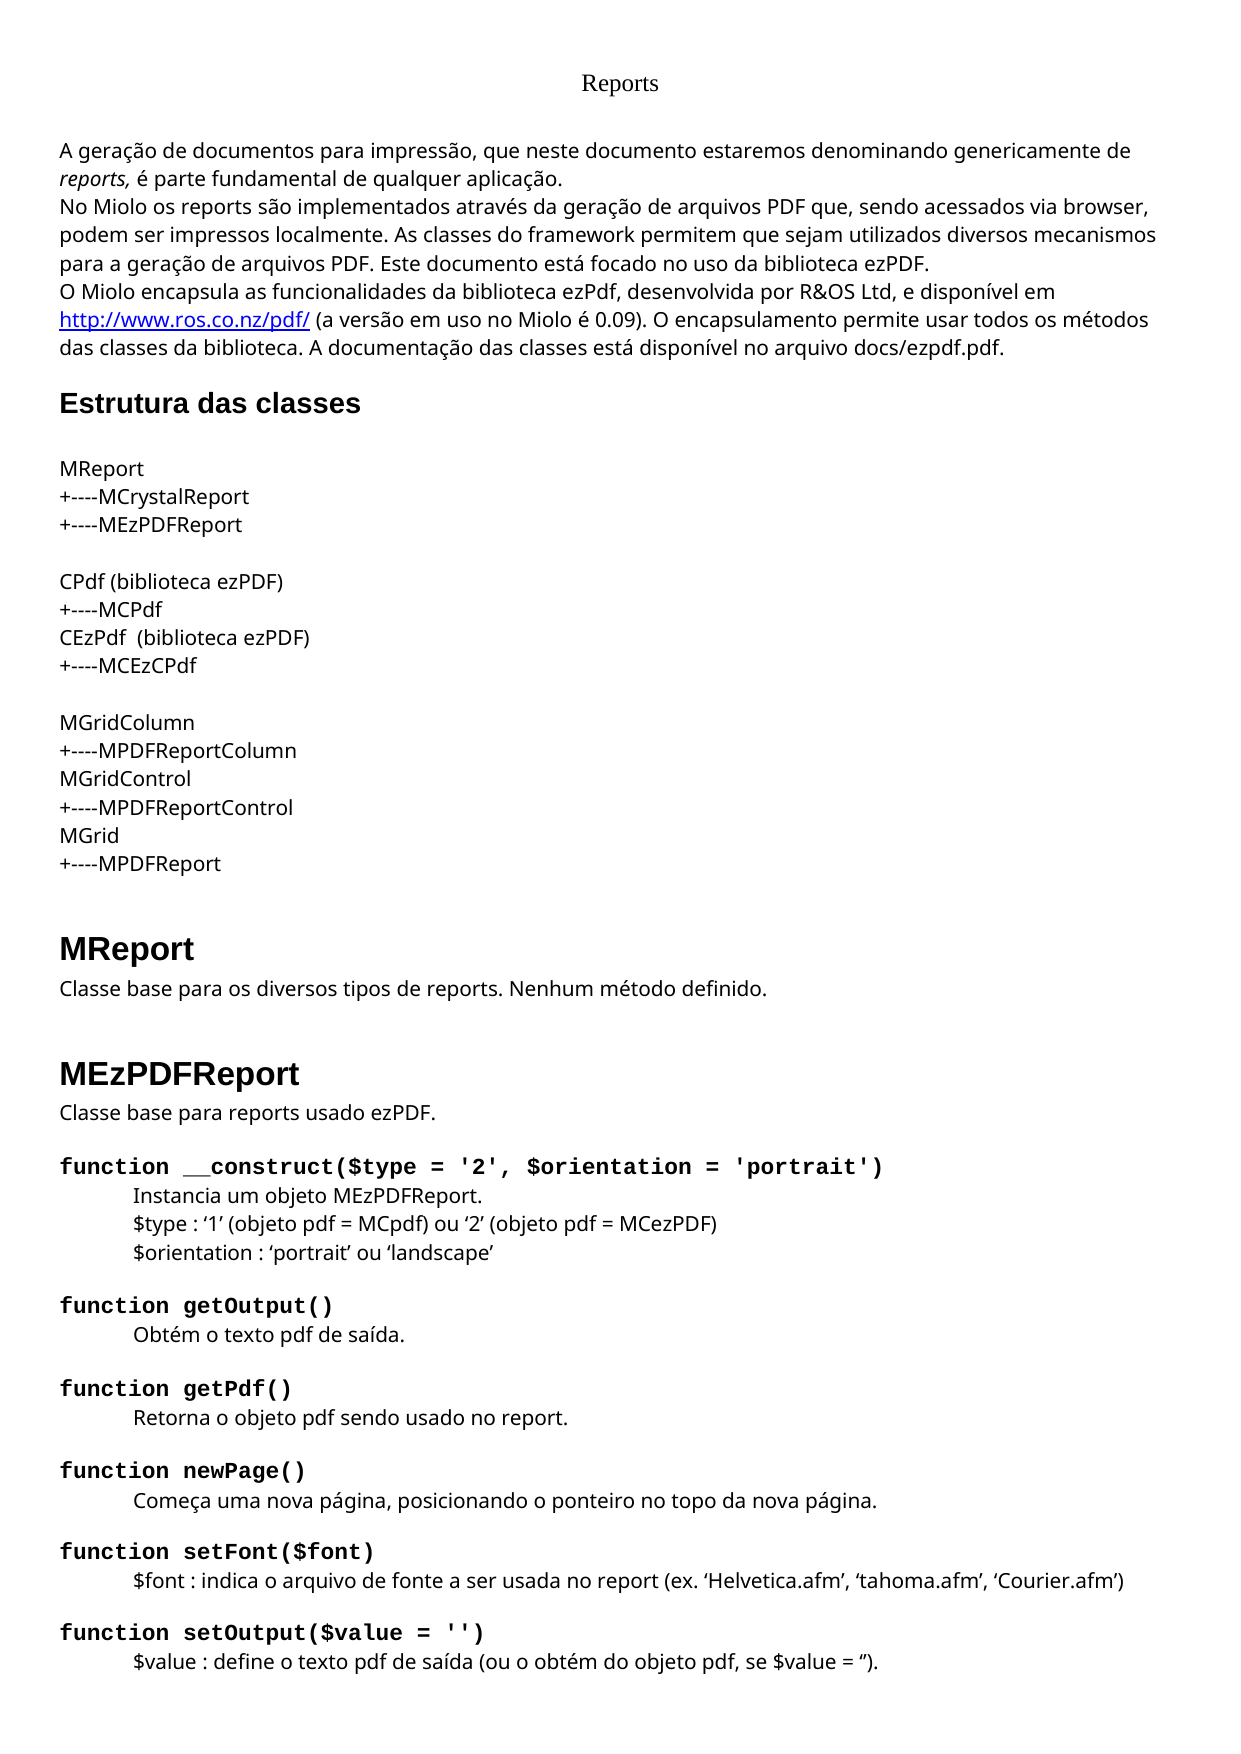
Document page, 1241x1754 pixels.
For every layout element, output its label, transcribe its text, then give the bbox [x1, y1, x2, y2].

text +----MPDFReportControl [59, 793, 1181, 821]
text +----MCPdf [59, 595, 1181, 623]
text O Miolo encapsula as funcionalidades da biblioteca ezPdf, desenvolvida por R&OS Ltd, e disponível em http://www.ros.co.nz/pdf/ (a versão em uso no Miolo é 0.09). O encapsulamento permite usar todos os métodos das classes da biblioteca. A documentação das classes está disponível no arquivo docs/ezpdf.pdf. [59, 277, 1181, 362]
text +----MCrystalReport [59, 482, 1181, 510]
text Obtém o texto pdf de saída. [59, 1320, 1181, 1348]
text No Miolo os reports são implementados através da geração de arquivos PDF que, sendo acessados via browser, podem ser impressos localmente. As classes do framework permitem que sejam utilizados diversos mecanismos para a geração de arquivos PDF. Este documento está focado no uso da biblioteca ezPDF. [59, 192, 1181, 277]
text Começa uma nova página, posicionando o ponteiro no topo da nova página. [59, 1486, 1181, 1514]
text CEzPdf (biblioteca ezPDF) [59, 623, 1181, 651]
text MGridControl [59, 764, 1181, 793]
subtitle MEzPDFReport [59, 1055, 1181, 1092]
subtitle MReport [59, 931, 1181, 967]
text +----MPDFReport [59, 849, 1181, 877]
text function setOutput($value = '') [59, 1621, 1181, 1647]
text Retorna o objeto pdf sendo usado no report. [59, 1403, 1181, 1431]
text Classe base para reports usado ezPDF. [59, 1098, 1181, 1127]
subtitle Estrutura das classes [59, 387, 1181, 419]
text +----MEzPDFReport [59, 510, 1181, 538]
text function getPdf() [59, 1377, 1181, 1403]
text MReport [59, 454, 1181, 482]
text +----MPDFReportColumn [59, 736, 1181, 764]
text Classe base para os diversos tipos de reports. Nenhum método definido. [59, 974, 1181, 1002]
text function newPage() [59, 1459, 1181, 1486]
text MGrid [59, 821, 1181, 849]
text $orientation : ‘portrait’ ou ‘landscape’ [59, 1238, 1181, 1266]
text Instancia um objeto MEzPDFReport. [59, 1181, 1181, 1209]
text function getOutput() [59, 1294, 1181, 1320]
text A geração de documentos para impressão, que neste documento estaremos denominando genericamente de reports, é parte fundamental de qualquer aplicação. [59, 136, 1181, 192]
text CPdf (biblioteca ezPDF) [59, 567, 1181, 595]
text $type : ‘1’ (objeto pdf = MCpdf) ou ‘2’ (objeto pdf = MCezPDF) [59, 1209, 1181, 1238]
text function setFont($font) [59, 1540, 1181, 1566]
text Reports [59, 69, 1181, 97]
text +----MCEzCPdf [59, 651, 1181, 680]
text function __construct($type = '2', $orientation = 'portrait') [59, 1155, 1181, 1181]
text MGridColumn [59, 708, 1181, 736]
text $font : indica o arquivo de fonte a ser usada no report (ex. ‘Helvetica.afm’, ‘tahoma.afm’, ‘Courier.afm’) [59, 1566, 1181, 1595]
text $value : define o texto pdf de saída (ou o obtém do objeto pdf, se $value = ‘’). [59, 1647, 1181, 1675]
